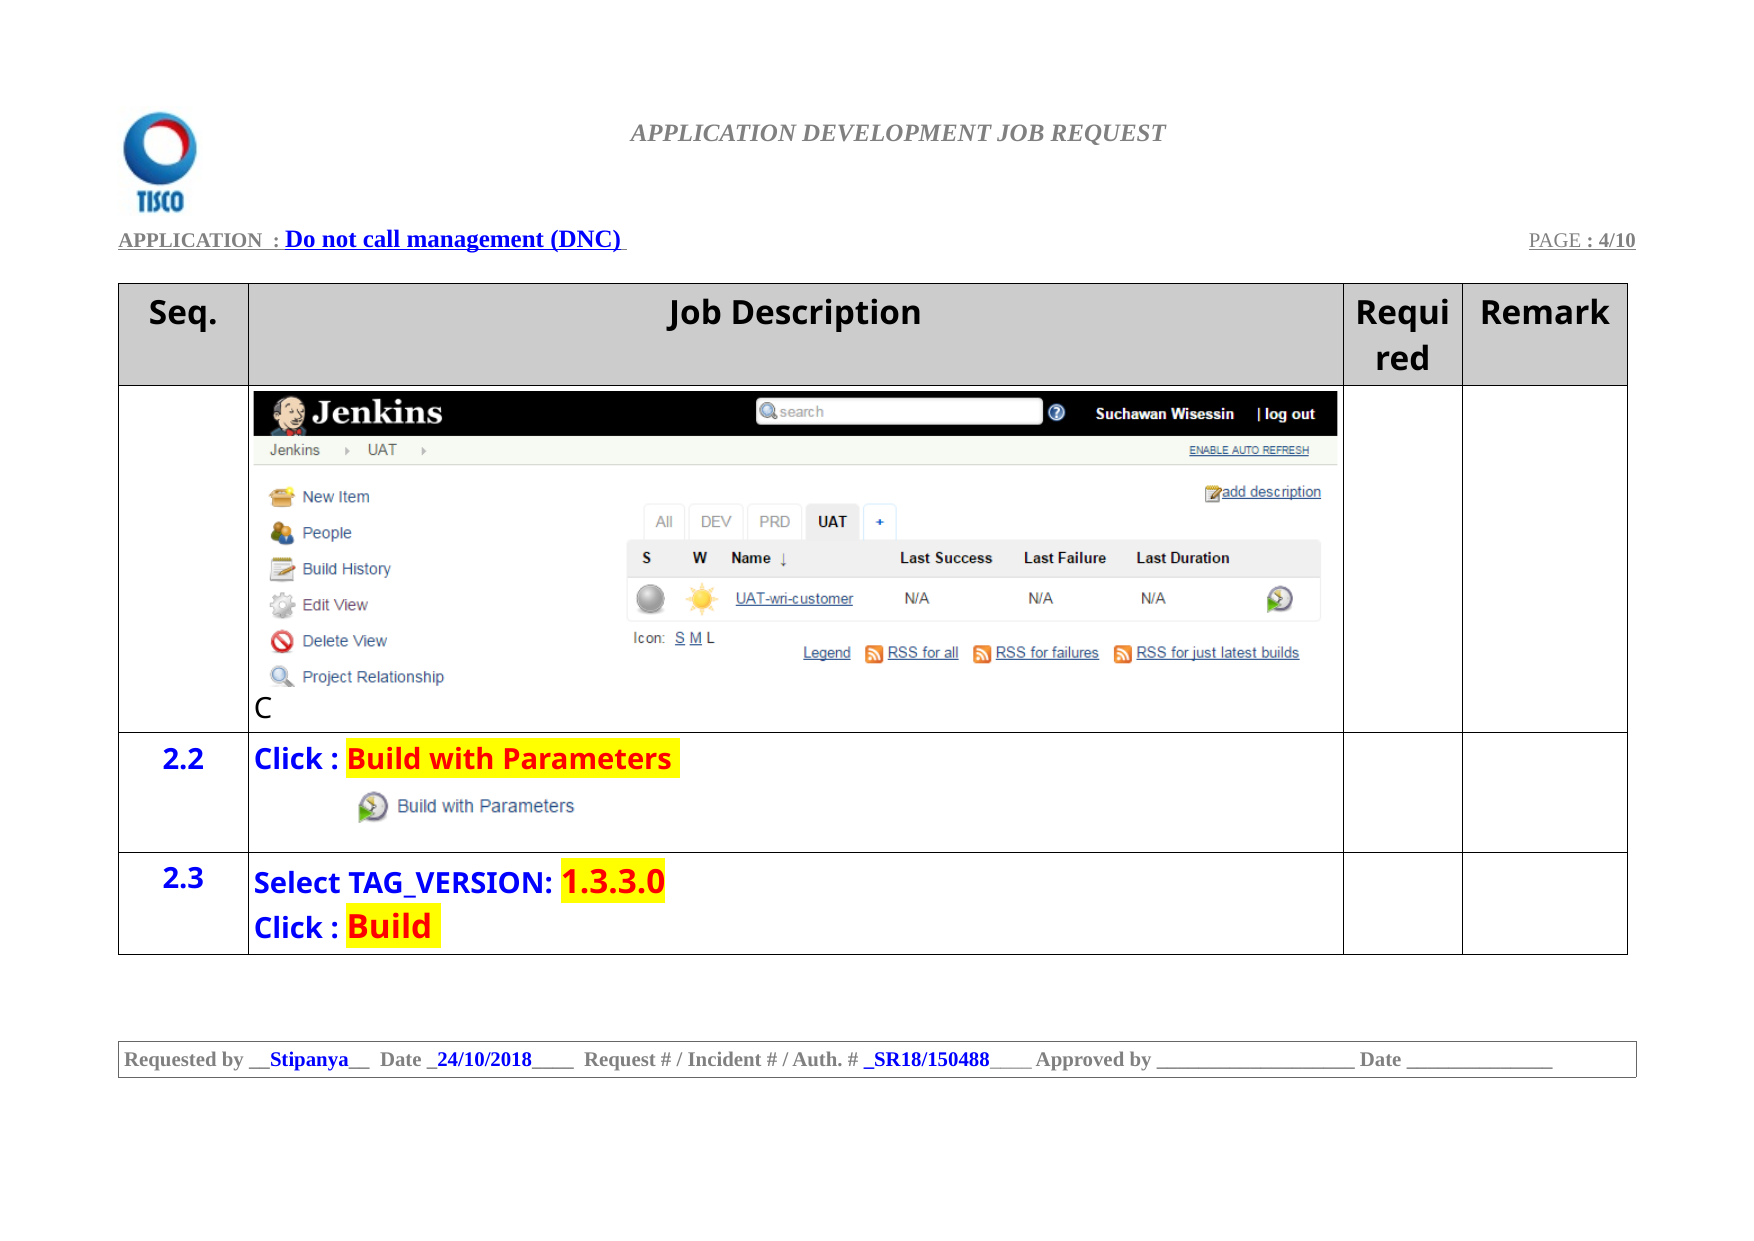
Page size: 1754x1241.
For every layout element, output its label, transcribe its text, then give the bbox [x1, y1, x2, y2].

picture [342, 780, 608, 832]
table_cell 2.3 [119, 853, 248, 954]
table_cell 2.2 [119, 733, 248, 852]
table_header Seq. [119, 284, 248, 385]
table_cell Click : Build with Parameters [249, 733, 1343, 852]
table_cell Select UAT Tab : Click item name : UAT-dnc-ui C [249, 386, 1343, 732]
table_cell [1463, 386, 1627, 732]
table_header Required [1344, 284, 1462, 385]
table_cell [1463, 733, 1627, 852]
table_cell [119, 386, 248, 732]
table_cell [1463, 853, 1627, 954]
table_cell Select TAG_VERSION: 1.3.3.0 Click : Build [249, 853, 1343, 954]
table_cell [1344, 386, 1462, 732]
table_header Remark [1463, 284, 1627, 385]
picture [253, 391, 1338, 687]
picture [116, 106, 203, 216]
table_cell [1344, 733, 1462, 852]
table_header Job Description [249, 284, 1343, 385]
table_cell [1344, 853, 1462, 954]
